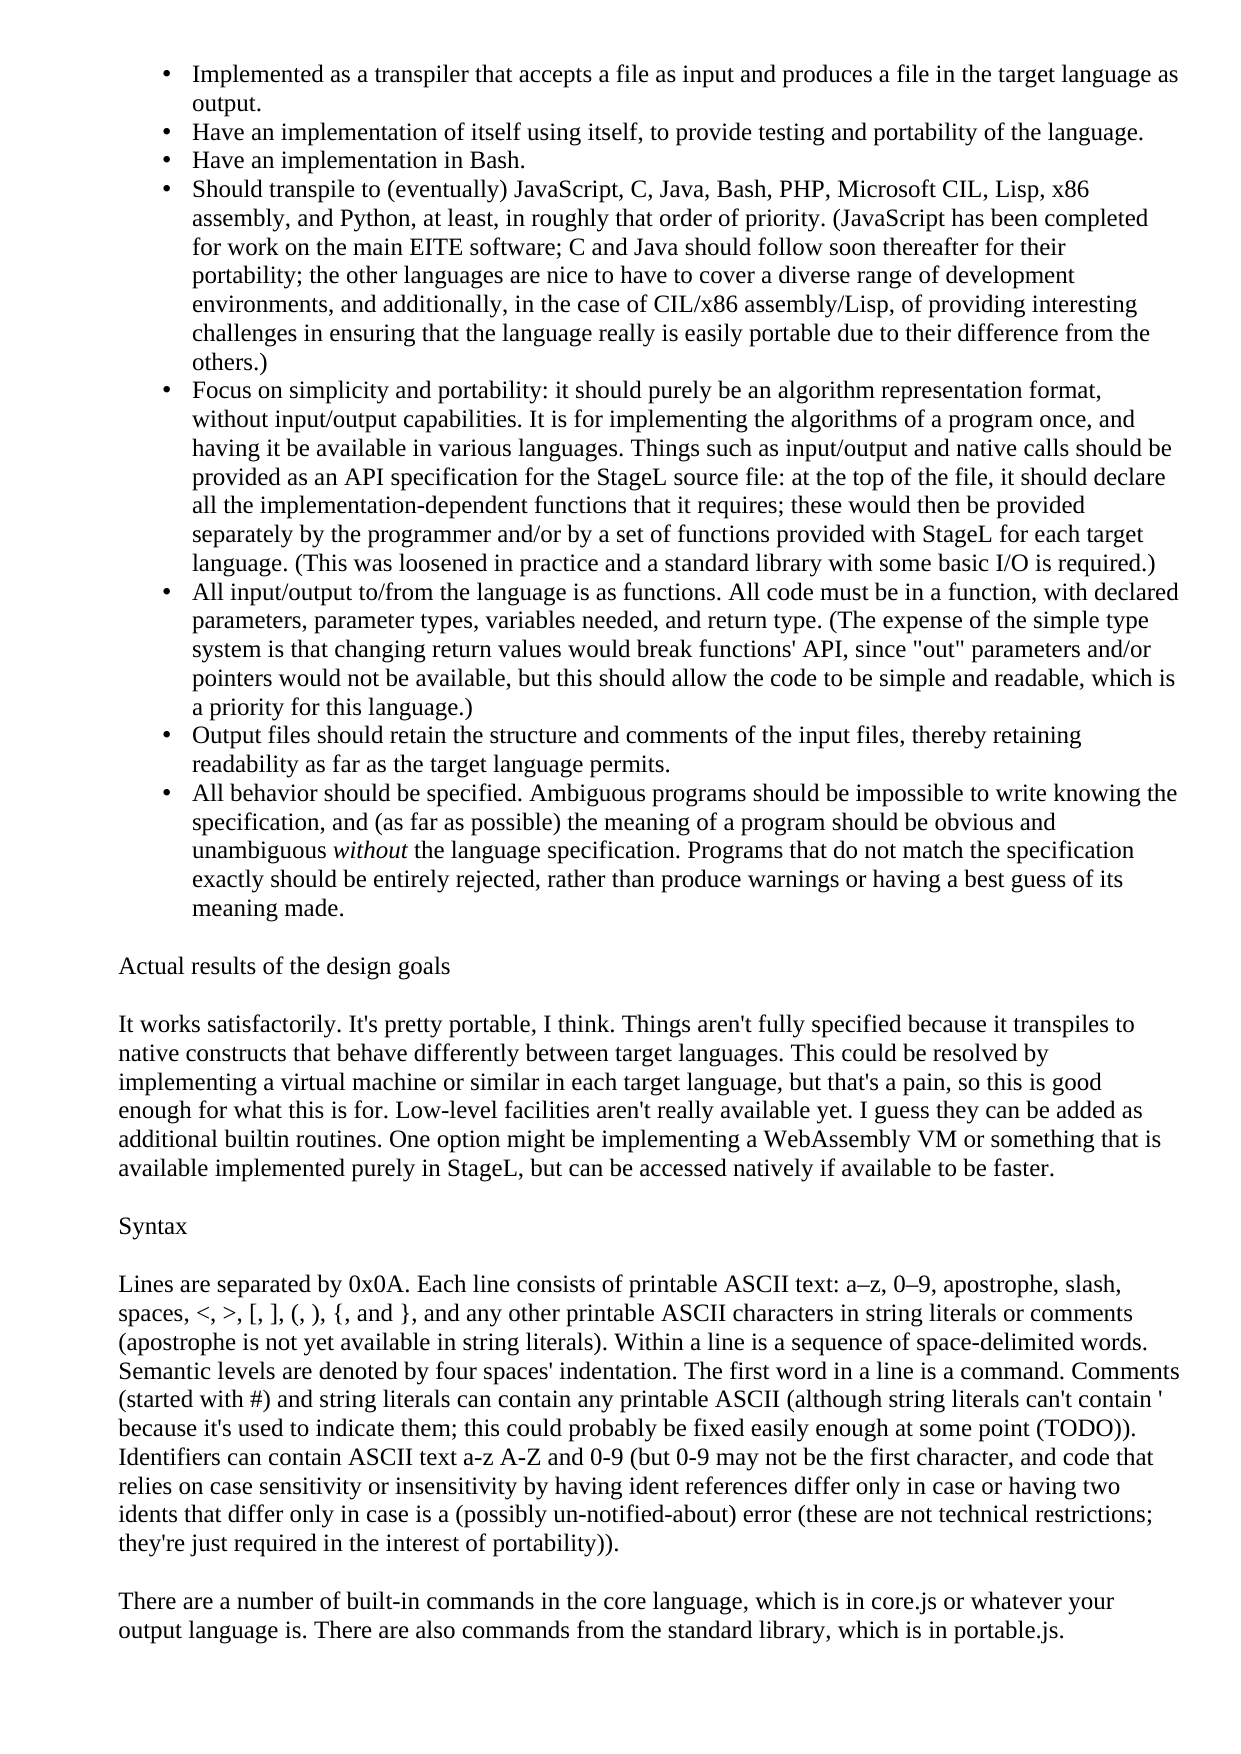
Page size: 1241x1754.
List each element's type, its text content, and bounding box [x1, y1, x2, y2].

list Focus on simplicity and portability: it should purely be an algorithm representation format, without input/output capabilities. It is for implementing the algorithms of a program once, and having it be available in various languages. Things such as input/output and native calls should be provided as an API specification for the StageL source file: at the top of the file, it should declare all the implementation-dependent functions that it requires; these would then be provided separately by the programmer and/or by a set of functions provided with StageL for each target language. (This was loosened in practice and a standard library with some basic I/O is required.) [162, 375, 1181, 577]
list All behavior should be specified. Ambiguous programs should be impossible to write knowing the specification, and (as far as possible) the meaning of a program should be obvious and unambiguous without the language specification. Programs that do not match the specification exactly should be entirely rejected, rather than produce warnings or having a best guess of its meaning made. [162, 778, 1181, 922]
list Implemented as a transpiler that accepts a file as input and produces a file in the target language as output. [162, 59, 1181, 117]
list Have an implementation of itself using itself, to provide testing and portability of the language. [162, 117, 1181, 145]
list Have an implementation in Bash. [162, 145, 1181, 174]
text Actual results of the design goals [118, 951, 1181, 980]
list All input/output to/from the language is as functions. All code must be in a function, with declared parameters, parameter types, variables needed, and return type. (The expense of the simple type system is that changing return values would break functions' API, since "out" parameters and/or pointers would not be available, but this should allow the code to be simple and readable, which is a priority for this language.) [162, 577, 1181, 720]
text There are a number of built-in commands in the core language, which is in core.js or whatever your output language is. There are also commands from the standard library, which is in portable.js. [118, 1586, 1181, 1644]
text It works satisfactorily. It's pretty portable, I think. Things aren't fully specified because it transpiles to native constructs that behave differently between target languages. This could be resolved by implementing a virtual machine or similar in each target language, but that's a pain, so this is good enough for what this is for. Low-level facilities aren't really available yet. I guess they can be added as additional builtin routines. One option might be implementing a WebAssembly VM or something that is available implemented purely in StageL, but can be accessed natively if available to be faster. [118, 1009, 1181, 1182]
list Output files should retain the structure and comments of the input files, thereby retaining readability as far as the target language permits. [162, 720, 1181, 778]
text Syntax [118, 1211, 1181, 1240]
list Should transpile to (eventually) JavaScript, C, Java, Bash, PHP, Microsoft CIL, Lisp, x86 assembly, and Python, at least, in roughly that order of priority. (JavaScript has been completed for work on the main EITE software; C and Java should follow soon thereafter for their portability; the other languages are nice to have to cover a diverse range of development environments, and additionally, in the case of CIL/x86 assembly/Lisp, of providing interesting challenges in ensuring that the language really is easily portable due to their difference from the others.) [162, 174, 1181, 375]
text Lines are separated by 0x0A. Each line consists of printable ASCII text: a–z, 0–9, apostrophe, slash, spaces, <, >, [, ], (, ), {, and }, and any other printable ASCII characters in string literals or comments (apostrophe is not yet available in string literals). Within a line is a sequence of space-delimited words. Semantic levels are denoted by four spaces' indentation. The first word in a line is a command. Comments (started with #) and string literals can contain any printable ASCII (although string literals can't contain ' because it's used to indicate them; this could probably be fixed easily enough at some point (TODO)). Identifiers can contain ASCII text a-z A-Z and 0-9 (but 0-9 may not be the first character, and code that relies on case sensitivity or insensitivity by having ident references differ only in case or having two idents that differ only in case is a (possibly un-notified-about) error (these are not technical restrictions; they're just required in the interest of portability)). [118, 1269, 1181, 1557]
